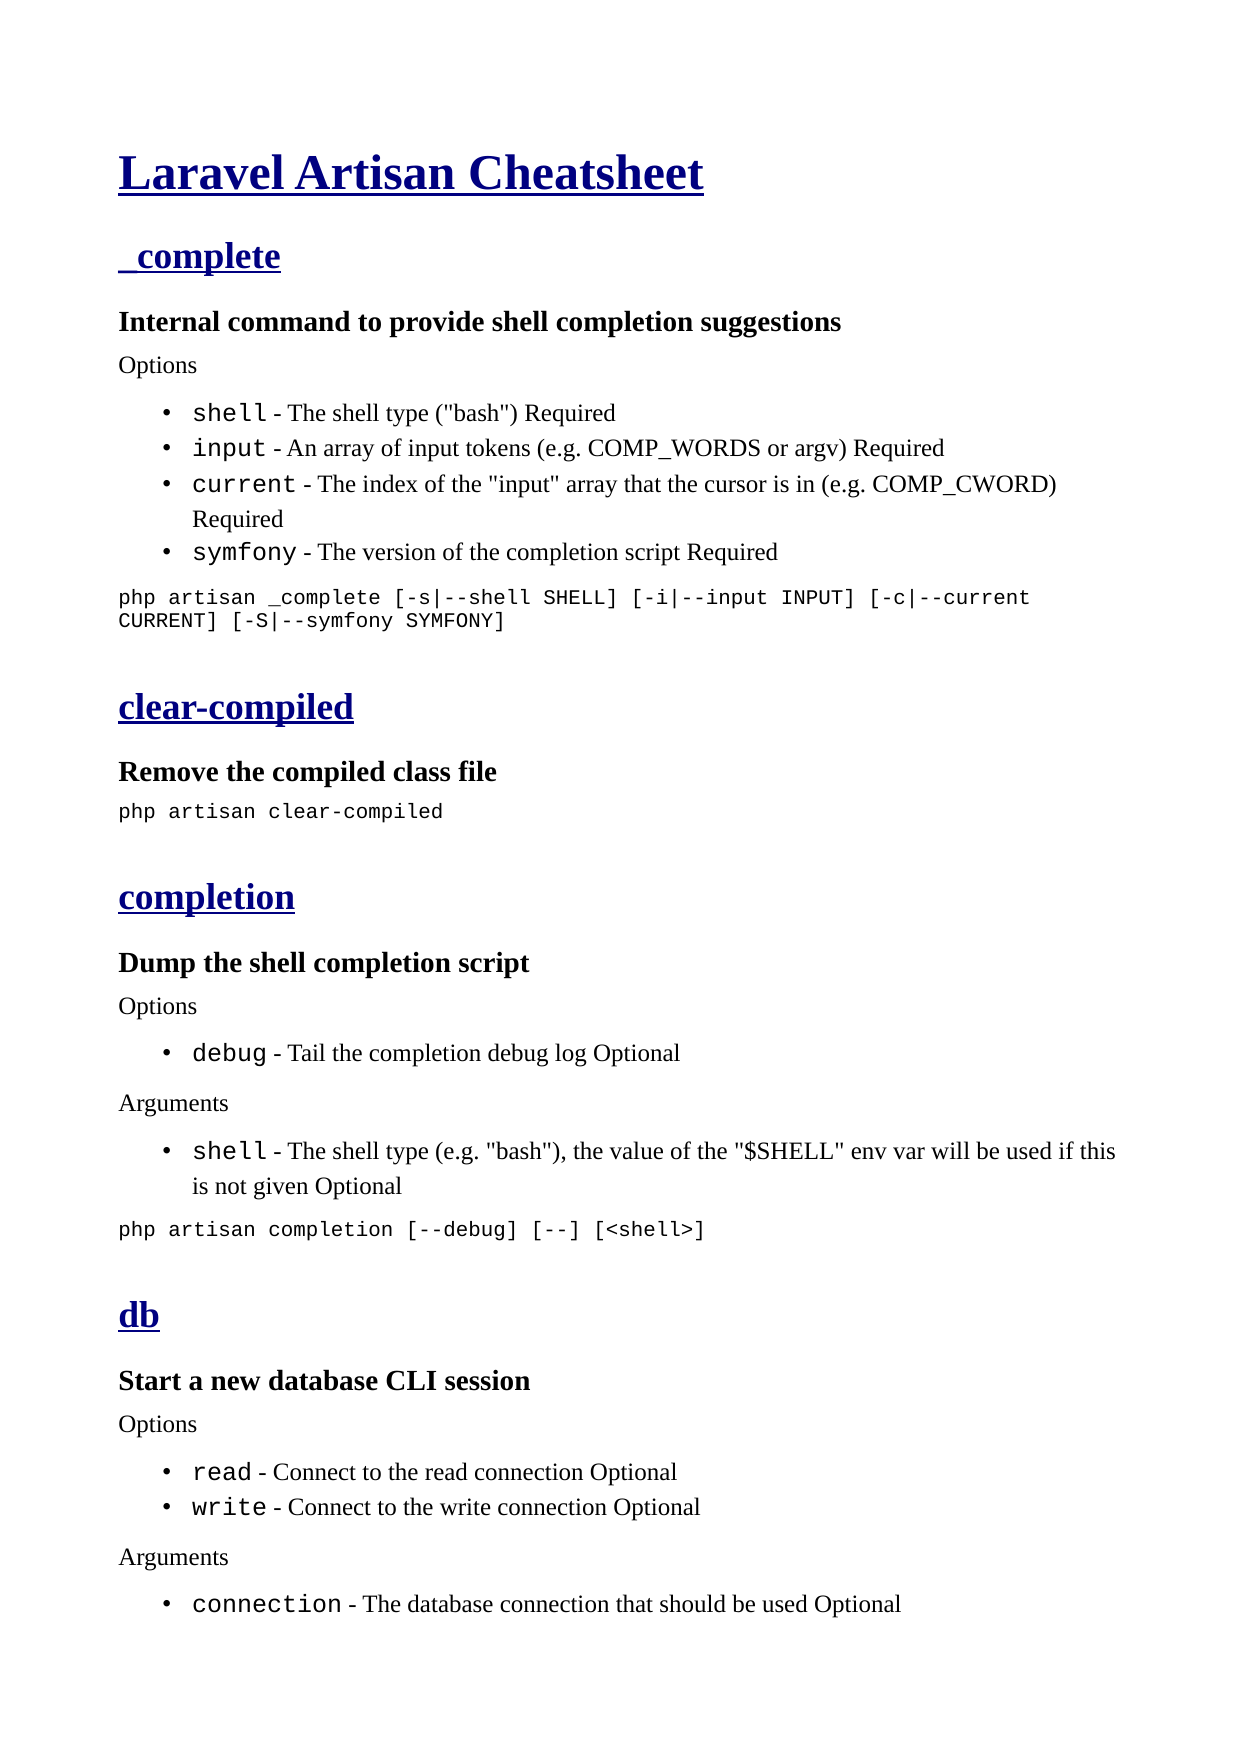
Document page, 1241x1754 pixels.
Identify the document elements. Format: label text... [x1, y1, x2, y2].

list symfony - The version of the completion script Required [162, 537, 1122, 568]
text Options [118, 1409, 1122, 1438]
subtitle Laravel Artisan Cheatsheet [118, 143, 1122, 201]
subtitle clear-compiled [118, 684, 1122, 727]
list read - Connect to the read connection Optional [162, 1457, 1122, 1487]
subtitle completion [118, 874, 1122, 918]
text php artisan clear-compiled [118, 801, 1122, 824]
text Arguments [118, 1542, 1122, 1571]
subtitle _complete [118, 234, 1122, 277]
text Arguments [118, 1088, 1122, 1117]
text php artisan completion [--debug] [--] [<shell>] [118, 1219, 1122, 1242]
list shell - The shell type (e.g. "bash"), the value of the "$SHELL" env var will be used if this is not given Optional [162, 1136, 1122, 1200]
subtitle Remove the compiled class file [118, 754, 1122, 788]
subtitle db [118, 1293, 1122, 1336]
list shell - The shell type ("bash") Required [162, 398, 1122, 429]
list write - Connect to the write connection Optional [162, 1492, 1122, 1523]
list connection - The database connection that should be used Optional [162, 1589, 1122, 1620]
list current - The index of the "input" array that the cursor is in (e.g. COMP_CWORD) Required [162, 469, 1122, 532]
list debug - Tail the completion debug log Optional [162, 1038, 1122, 1069]
text Options [118, 350, 1122, 379]
subtitle Start a new database CLI session [118, 1363, 1122, 1396]
text Options [118, 991, 1122, 1019]
text php artisan _complete [-s|--shell SHELL] [-i|--input INPUT] [-c|--current CURRENT] [-S|--symfony SYMFONY] [118, 587, 1122, 634]
list input - An array of input tokens (e.g. COMP_WORDS or argv) Required [162, 433, 1122, 464]
subtitle Dump the shell completion script [118, 945, 1122, 978]
subtitle Internal command to provide shell completion suggestions [118, 304, 1122, 338]
